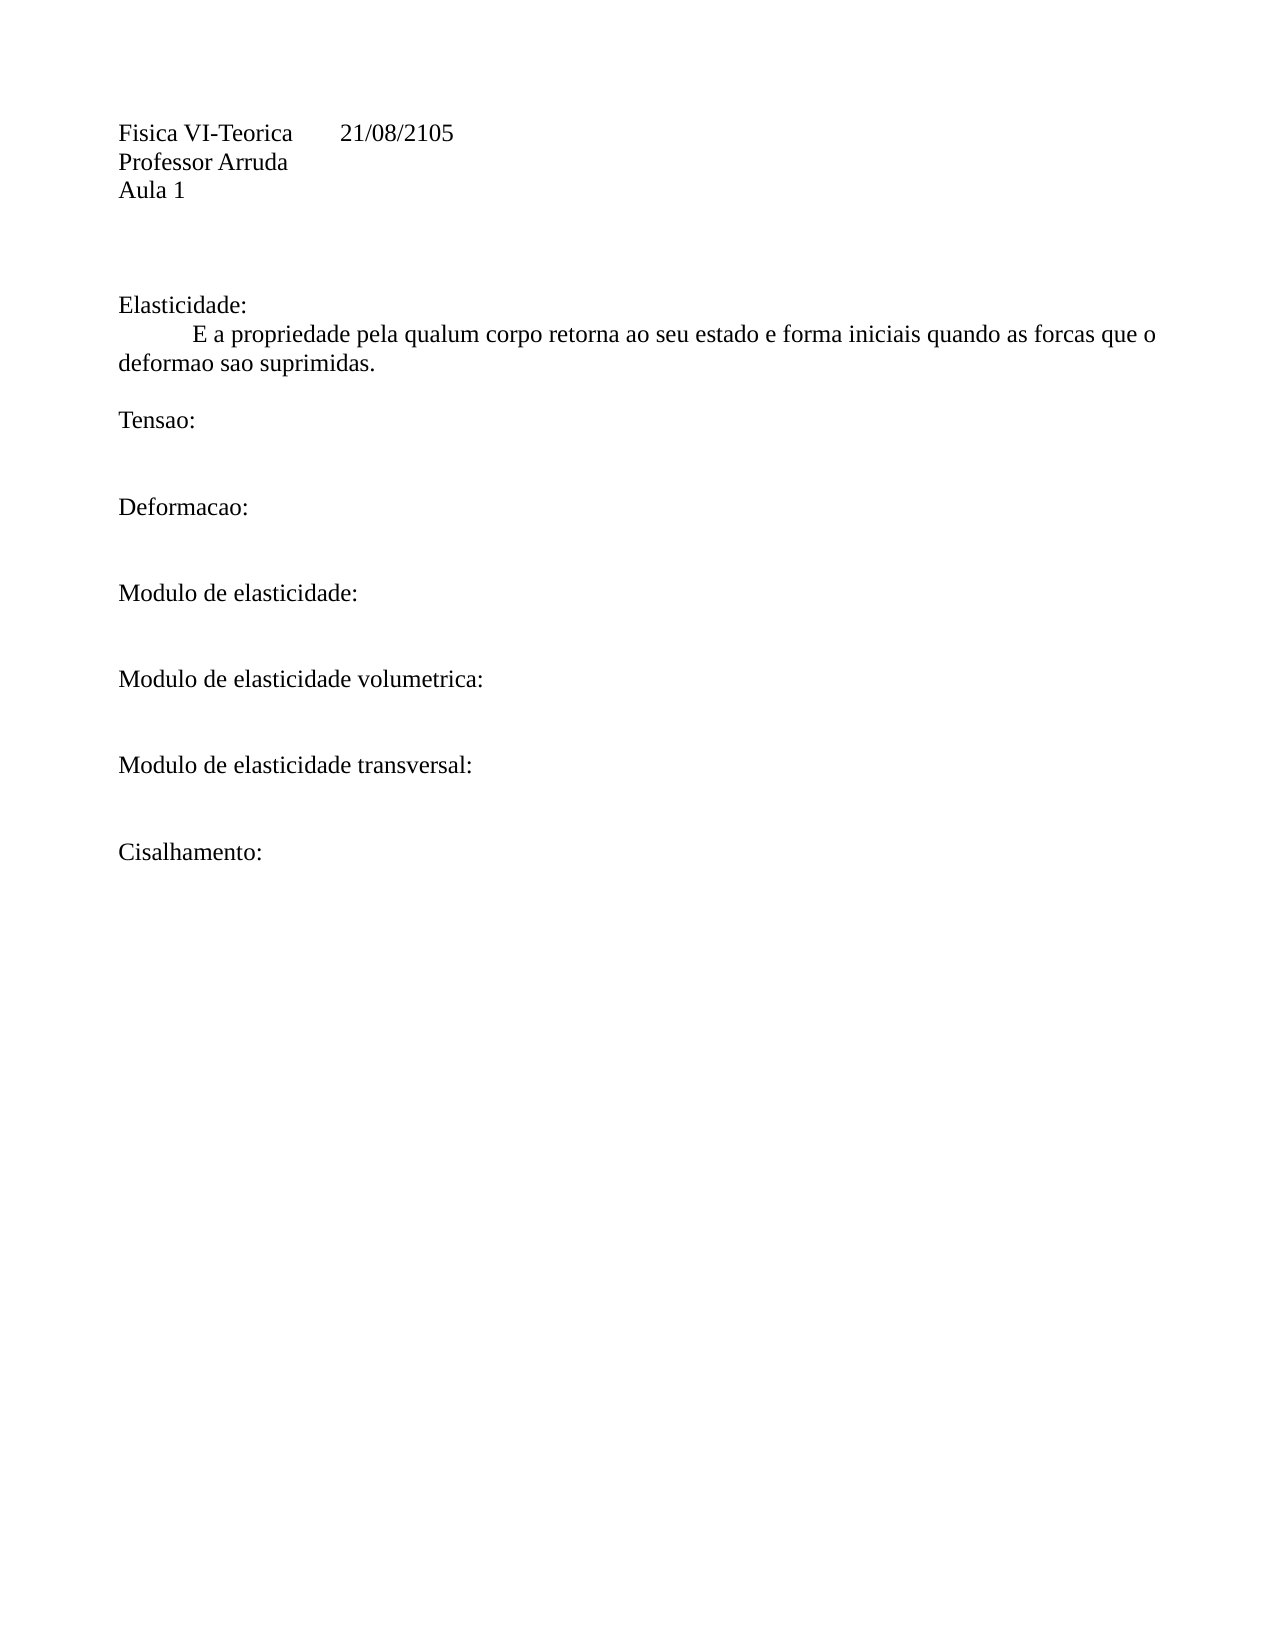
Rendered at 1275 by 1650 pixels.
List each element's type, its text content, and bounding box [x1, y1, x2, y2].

text Aula 1 [118, 176, 1157, 204]
text Modulo de elasticidade transversal: [118, 751, 1157, 779]
text Cisalhamento: [118, 837, 1157, 866]
text Fisica VI-Teorica 21/08/2105 [118, 118, 1157, 147]
text Tensao: [118, 406, 1157, 434]
text Modulo de elasticidade: [118, 578, 1157, 607]
text Deformacao: [118, 492, 1157, 521]
text Modulo de elasticidade volumetrica: [118, 664, 1157, 693]
text deformao sao suprimidas. [118, 348, 1157, 377]
text E a propriedade pela qualum corpo retorna ao seu estado e forma iniciais quando as forcas que o [118, 319, 1157, 348]
text Elasticidade: [118, 291, 1157, 319]
text Professor Arruda [118, 147, 1157, 176]
